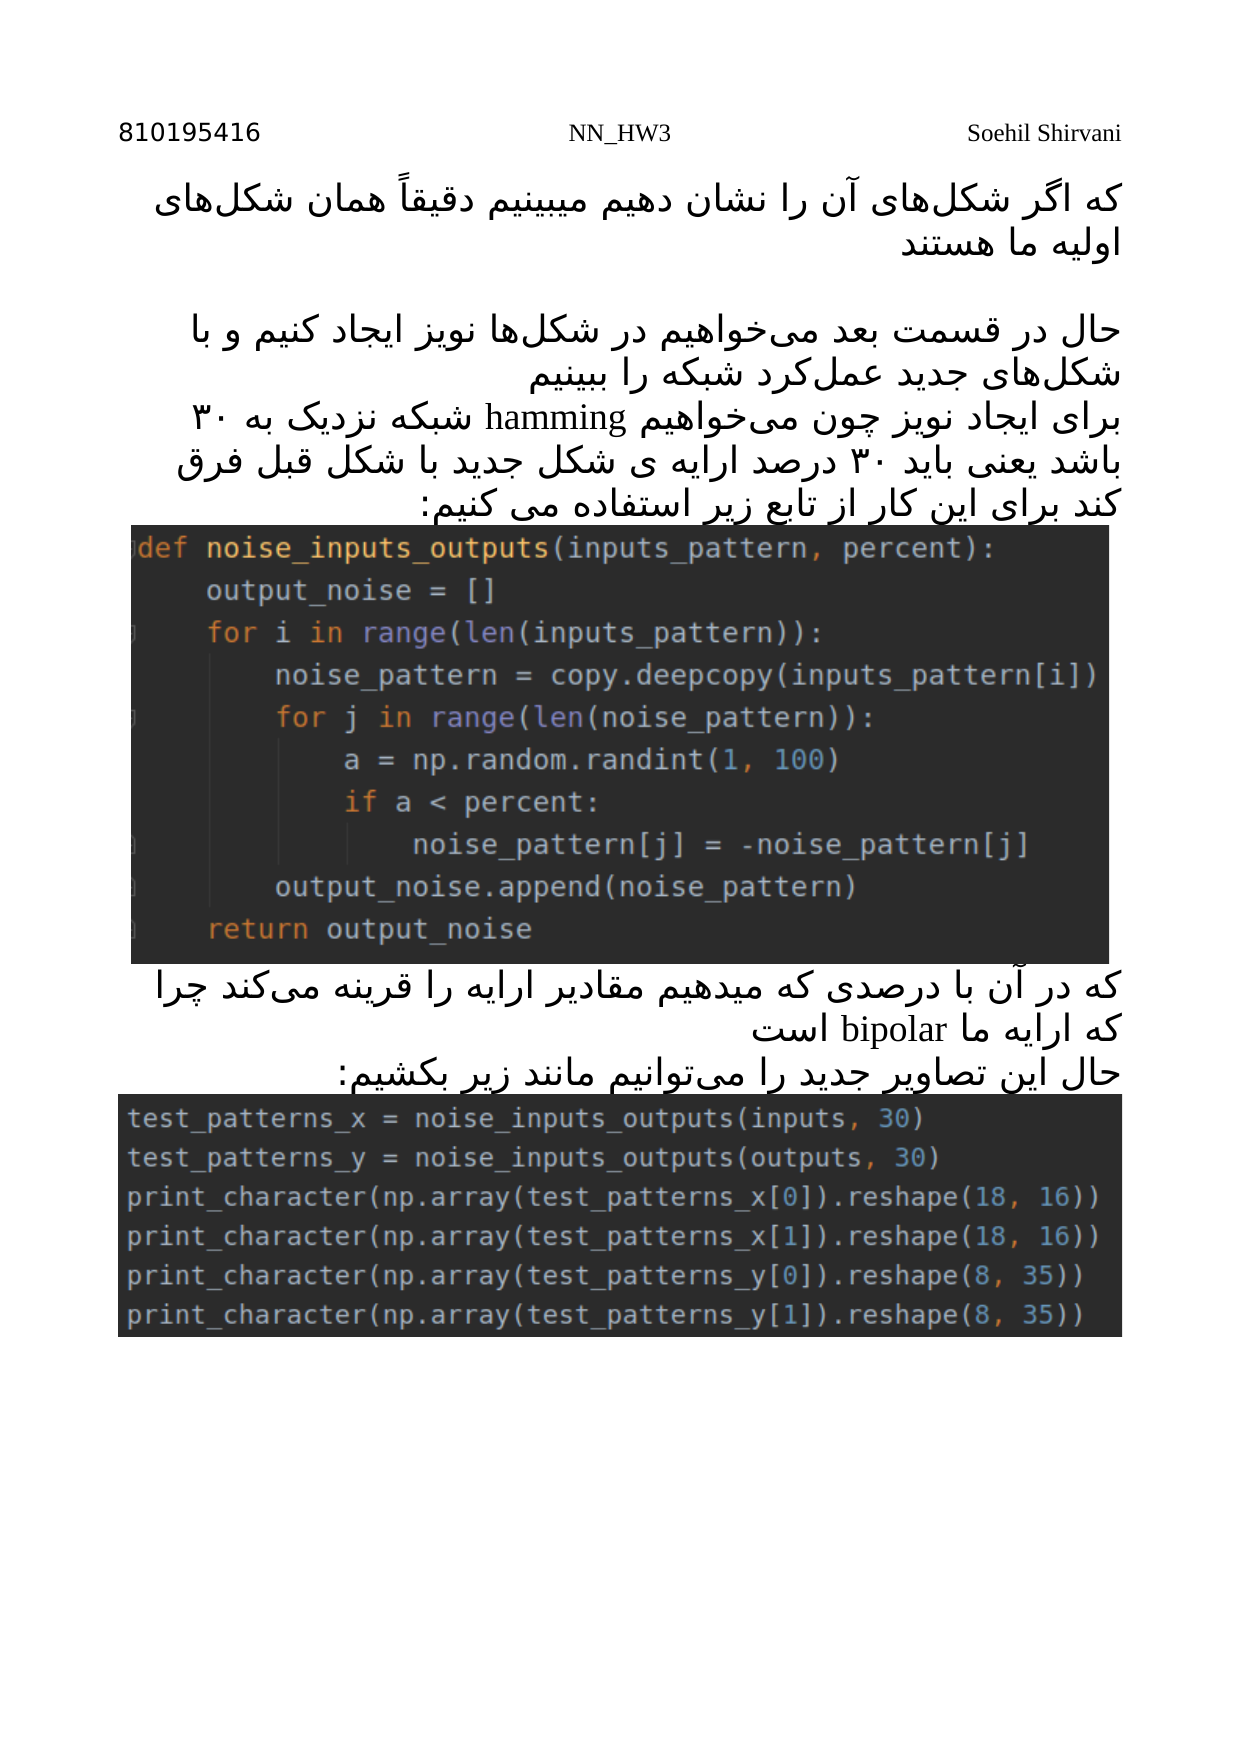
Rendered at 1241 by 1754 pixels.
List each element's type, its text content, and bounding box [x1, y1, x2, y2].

text برای ایجاد نویز چون می‌خواهیم hamming شبکه نزدیک به ۳۰ باشد یعنی باید ۳۰ درصد ارایه ی شکل جدید با شکل قبل فرق کند برای این کار از تابع زیر استفاده می کنیم: [118, 394, 1122, 526]
picture [118, 1094, 1123, 1337]
text حال این تصاویر جدید را می‌توانیم مانند زیر بکشیم: [118, 1051, 1122, 1094]
text حال در قسمت بعد می‌خواهیم در شکل‌ها نویز ایجاد کنیم و با شکل‌های جدید عمل‌کرد شبکه را ببینیم [118, 307, 1122, 394]
text که اگر شکل‌های آن را نشان دهیم میبینیم دقیقاً همان شکل‌های اولیه ما هستند [118, 177, 1122, 264]
picture [131, 525, 1110, 964]
text که در آن با درصدی که میدهیم مقادیر ارایه را قرینه می‌کند چرا که ارایه ما bipolar است [118, 526, 1122, 1051]
